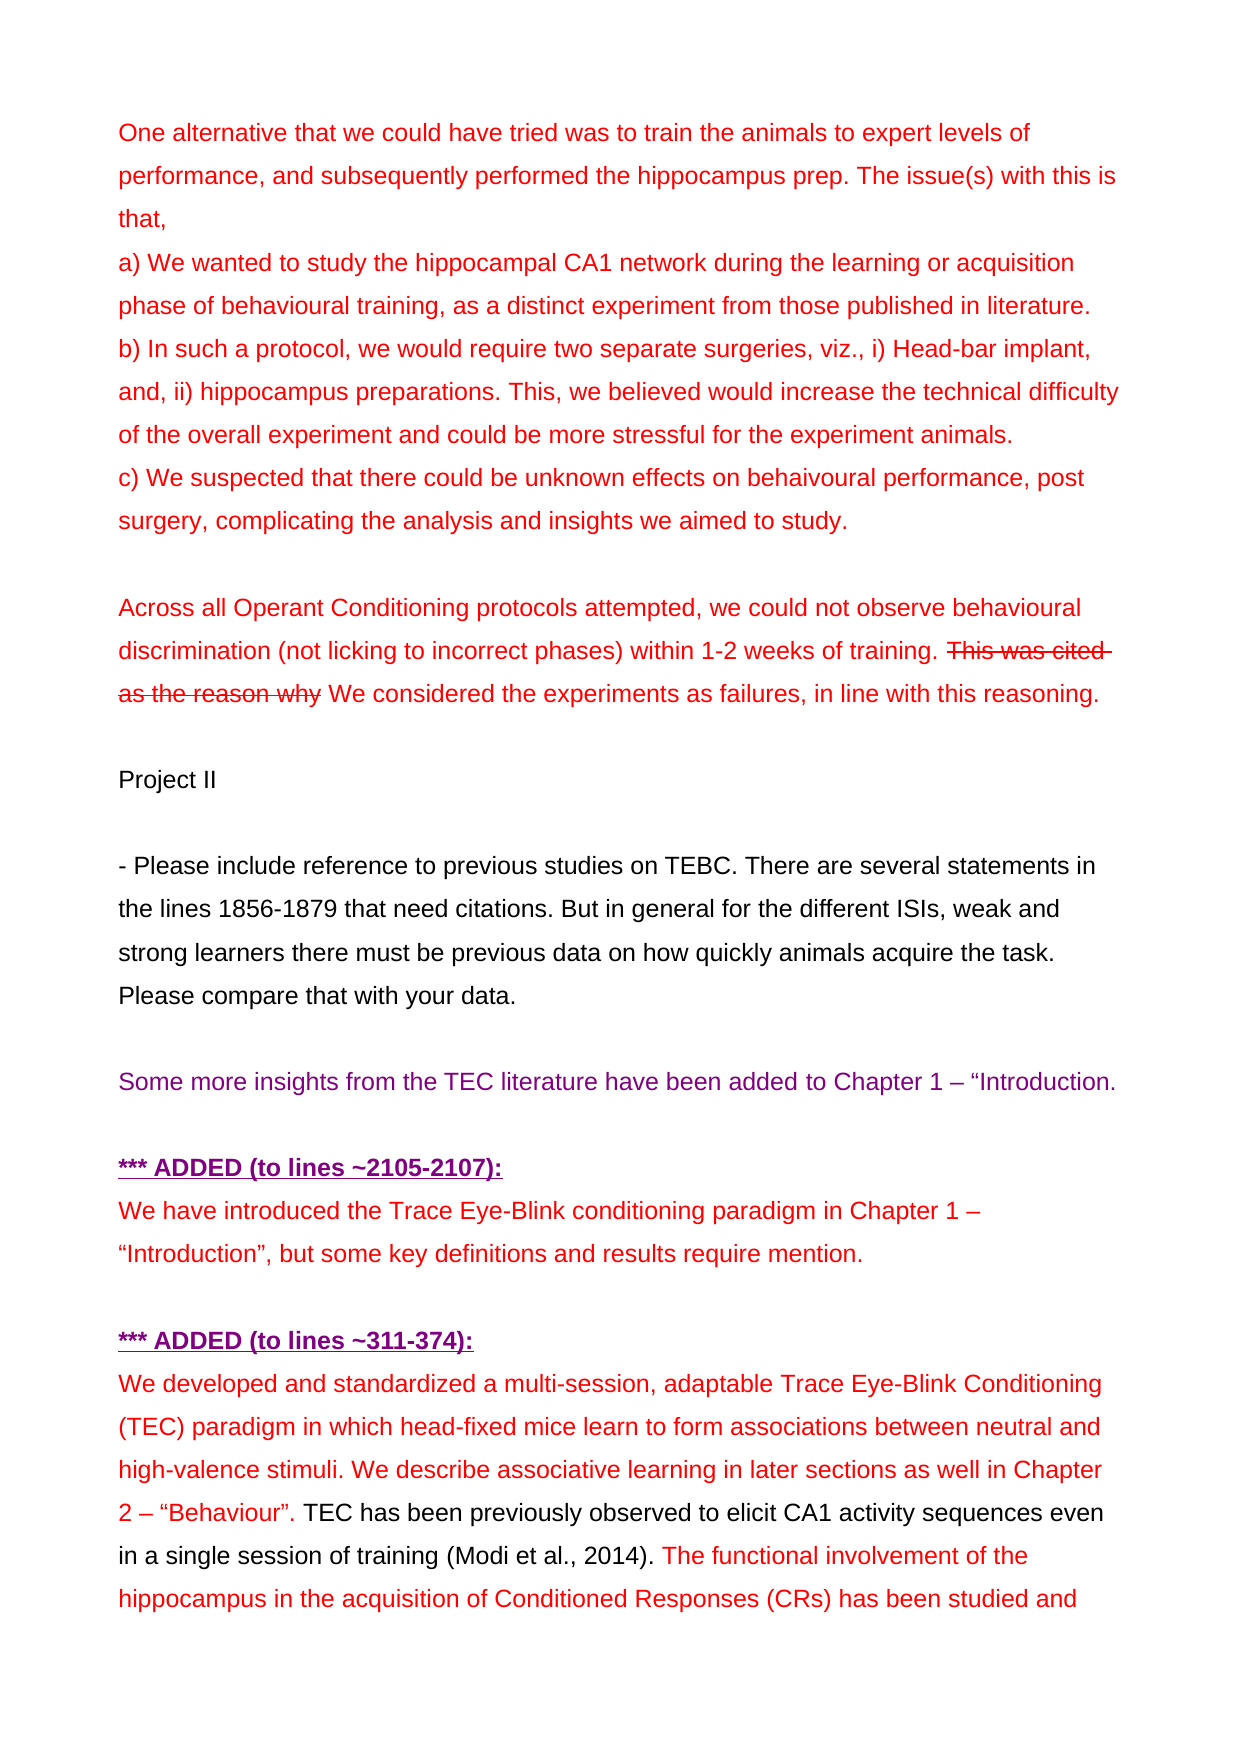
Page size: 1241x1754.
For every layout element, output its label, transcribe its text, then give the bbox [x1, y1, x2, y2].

text Project II [118, 765, 1122, 794]
text One alternative that we could have tried was to train the animals to expert levels of performance, and subsequently performed the hippocampus prep. The issue(s) with this is that, [118, 118, 1122, 233]
text Some more insights from the TEC literature have been added to Chapter 1 – “Introduction. [118, 1067, 1122, 1096]
text *** ADDED (to lines ~2105-2107): [118, 1153, 1122, 1182]
text - Please include reference to previous studies on TEBC. There are several statements in the lines 1856-1879 that need citations. But in general for the different ISIs, weak and strong learners there must be previous data on how quickly animals acquire the task. Please compare that with your data. [118, 851, 1122, 1009]
text Across all Operant Conditioning protocols attempted, we could not observe behavioural discrimination (not licking to incorrect phases) within 1-2 weeks of training. This was cited as the reason why We considered the experiments as failures, in line with this reasoning. [118, 592, 1122, 707]
text We have introduced the Trace Eye-Blink conditioning paradigm in Chapter 1 – “Introduction”, but some key definitions and results require mention. [118, 1196, 1122, 1268]
text b) In such a protocol, we would require two separate surgeries, viz., i) Head-bar implant, and, ii) hippocampus preparations. This, we believed would increase the technical difficulty of the overall experiment and could be more stressful for the experiment animals. [118, 334, 1122, 449]
text We developed and standardized a multi-session, adaptable Trace Eye-Blink Conditioning (TEC) paradigm in which head-fixed mice learn to form associations between neutral and high-valence stimuli. We describe associative learning in later sections as well in Chapter 2 – “Behaviour”. TEC has been previously observed to elicit CA1 activity sequences even in a single session of training (Modi et al., 2014)⁠. The functional involvement of the hippocampus in the acquisition of Conditioned Responses (CRs) has been studied and [118, 1369, 1122, 1613]
text *** ADDED (to lines ~311-374): [118, 1326, 1122, 1354]
text a) We wanted to study the hippocampal CA1 network during the learning or acquisition phase of behavioural training, as a distinct experiment from those published in literature. [118, 247, 1122, 319]
text c) We suspected that there could be unknown effects on behaivoural performance, post surgery, complicating the analysis and insights we aimed to study. [118, 463, 1122, 535]
